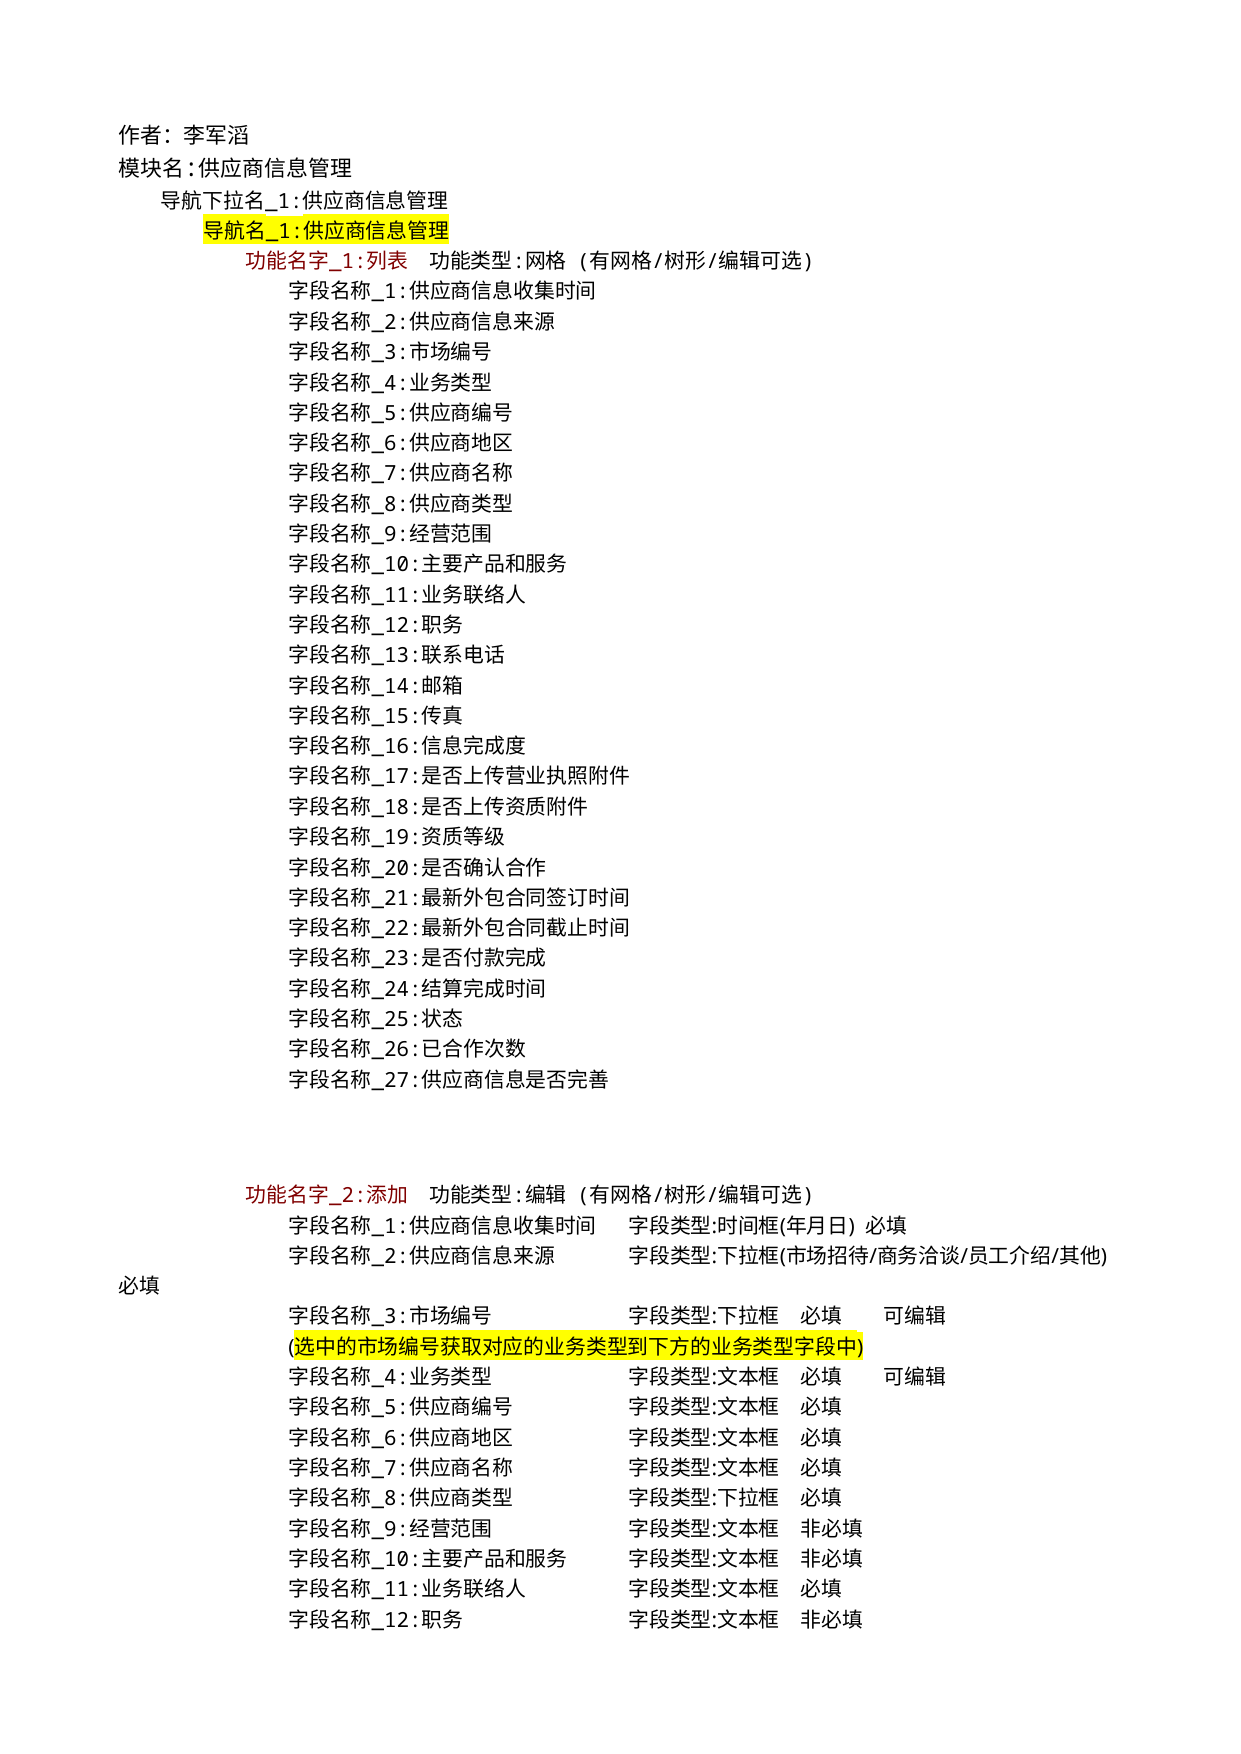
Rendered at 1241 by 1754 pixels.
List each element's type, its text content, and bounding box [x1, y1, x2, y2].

text 字段名称_7:供应商名称 [118, 457, 1122, 487]
text 字段名称_8:供应商类型 字段类型:下拉框 必填 [118, 1482, 1122, 1512]
text 导航下拉名_1:供应商信息管理 [118, 184, 1122, 214]
text 字段名称_9:经营范围 字段类型:文本框 非必填 [118, 1512, 1122, 1542]
text 字段名称_2:供应商信息来源 [118, 305, 1122, 335]
text 字段名称_19:资质等级 [118, 820, 1122, 851]
text 字段名称_1:供应商信息收集时间 字段类型:时间框(年月日) 必填 [118, 1209, 1122, 1239]
text 字段名称_26:已合作次数 [118, 1033, 1122, 1063]
text 字段名称_25:状态 [118, 1002, 1122, 1033]
text 字段名称_12:职务 [118, 608, 1122, 638]
text 字段名称_13:联系电话 [118, 638, 1122, 669]
text 字段名称_27:供应商信息是否完善 [118, 1063, 1122, 1093]
text 字段名称_20:是否确认合作 [118, 851, 1122, 881]
text 字段名称_22:最新外包合同截止时间 [118, 911, 1122, 942]
text 字段名称_14:邮箱 [118, 669, 1122, 699]
text 作者：李军滔 [118, 118, 1122, 150]
text 导航名_1:供应商信息管理 [118, 214, 1122, 244]
text 功能名字_1:列表 功能类型:网格 (有网格/树形/编辑可选) [118, 244, 1122, 275]
text 字段名称_1:供应商信息收集时间 [118, 275, 1122, 305]
text 字段名称_2:供应商信息来源 字段类型:下拉框(市场招待/商务洽谈/员工介绍/其他) 必填 [118, 1239, 1122, 1300]
text 字段名称_4:业务类型 [118, 366, 1122, 396]
text (选中的市场编号获取对应的业务类型到下方的业务类型字段中) [118, 1330, 1122, 1360]
text 功能名字_2:添加 功能类型:编辑 (有网格/树形/编辑可选) [118, 1178, 1122, 1209]
text 字段名称_21:最新外包合同签订时间 [118, 881, 1122, 911]
text 字段名称_12:职务 字段类型:文本框 非必填 [118, 1603, 1122, 1633]
text 字段名称_16:信息完成度 [118, 729, 1122, 760]
text 字段名称_23:是否付款完成 [118, 942, 1122, 972]
text 字段名称_3:市场编号 字段类型:下拉框 必填 可编辑 [118, 1300, 1122, 1330]
text 字段名称_6:供应商地区 [118, 426, 1122, 457]
text 字段名称_24:结算完成时间 [118, 972, 1122, 1002]
text 字段名称_17:是否上传营业执照附件 [118, 760, 1122, 790]
text 字段名称_10:主要产品和服务 [118, 548, 1122, 578]
text 字段名称_5:供应商编号 字段类型:文本框 必填 [118, 1391, 1122, 1421]
text 字段名称_5:供应商编号 [118, 396, 1122, 426]
text 字段名称_15:传真 [118, 699, 1122, 729]
text 字段名称_6:供应商地区 字段类型:文本框 必填 [118, 1421, 1122, 1451]
text 字段名称_11:业务联络人 字段类型:文本框 必填 [118, 1572, 1122, 1603]
text 字段名称_3:市场编号 [118, 335, 1122, 366]
text 字段名称_7:供应商名称 字段类型:文本框 必填 [118, 1451, 1122, 1482]
text 字段名称_11:业务联络人 [118, 578, 1122, 608]
text 字段名称_18:是否上传资质附件 [118, 790, 1122, 820]
text 字段名称_8:供应商类型 [118, 487, 1122, 517]
text 字段名称_10:主要产品和服务 字段类型:文本框 非必填 [118, 1542, 1122, 1572]
text 字段名称_9:经营范围 [118, 517, 1122, 548]
text 字段名称_4:业务类型 字段类型:文本框 必填 可编辑 [118, 1360, 1122, 1391]
text 模块名:供应商信息管理 [118, 150, 1122, 184]
